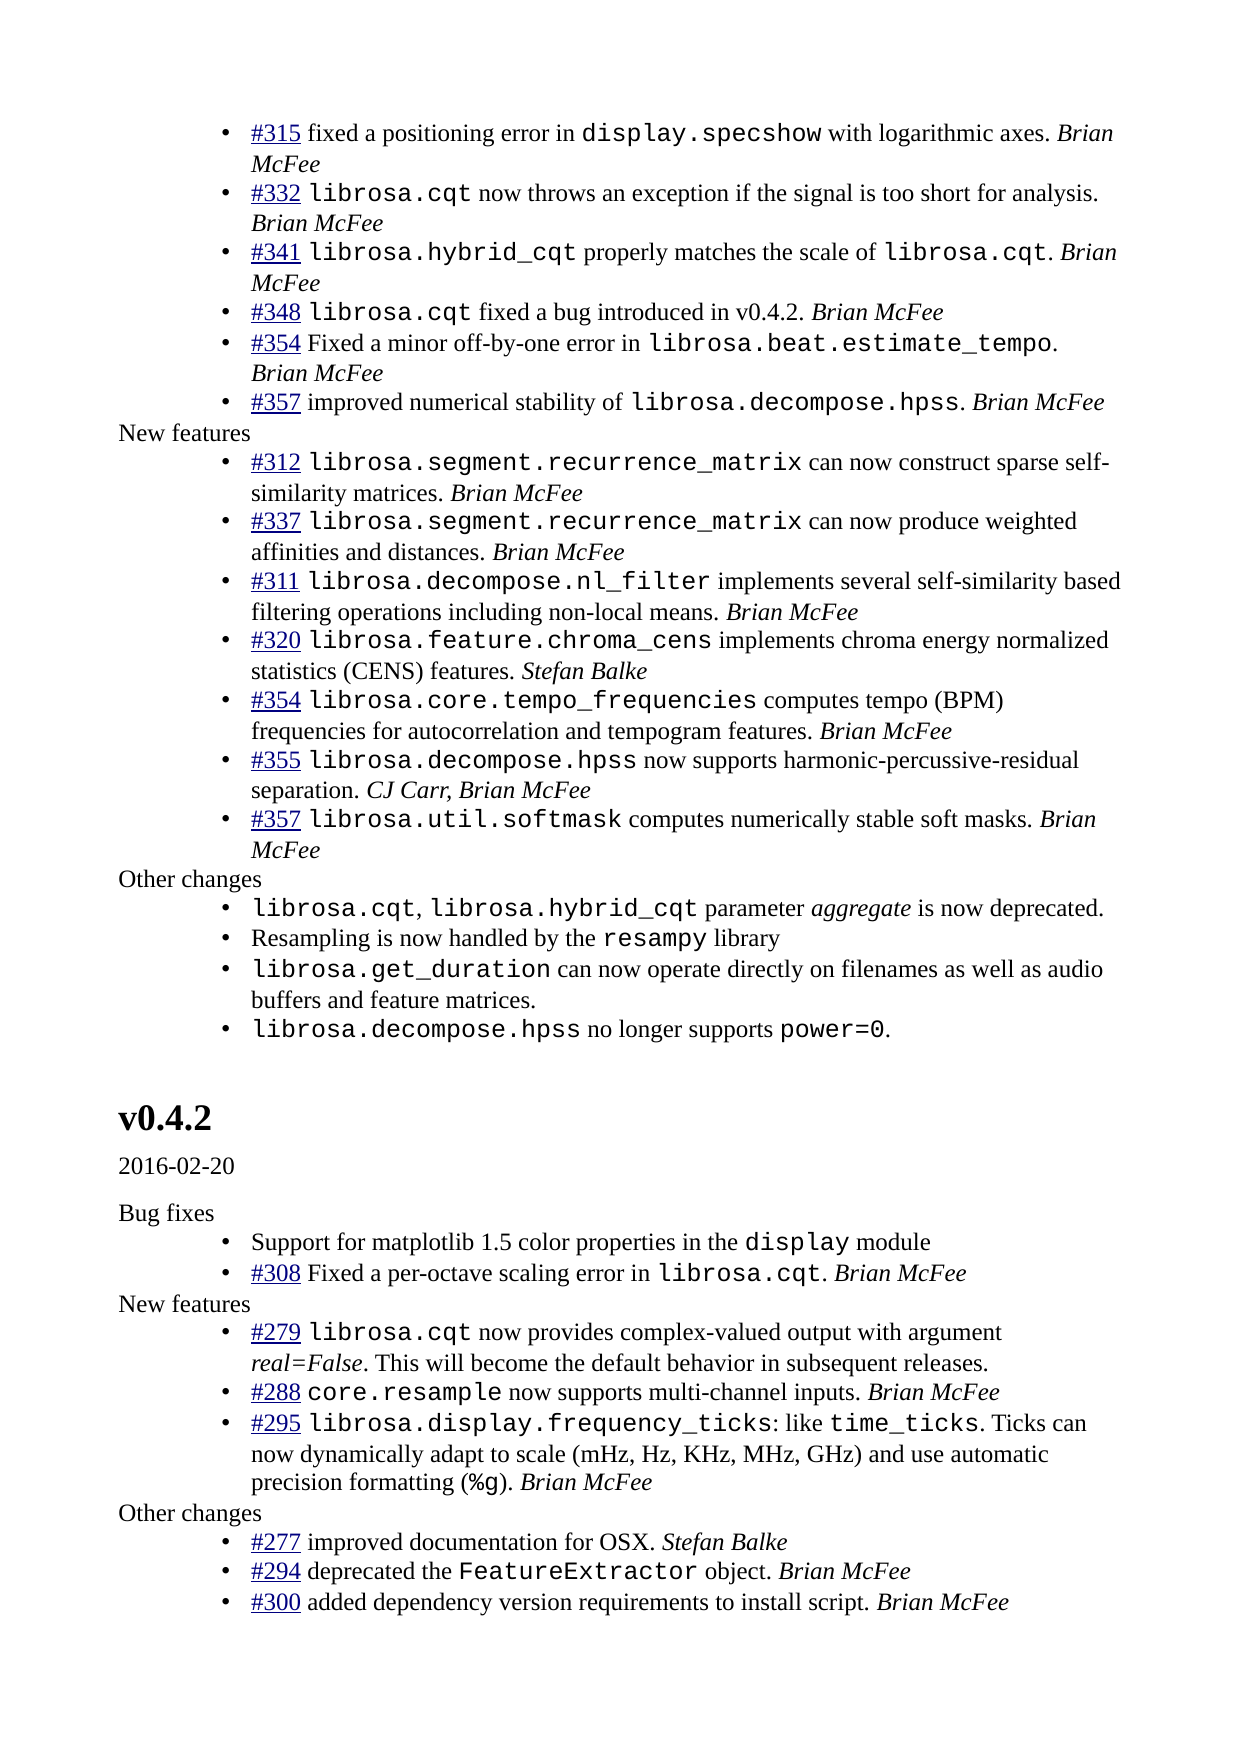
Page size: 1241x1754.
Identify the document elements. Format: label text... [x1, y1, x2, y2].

list #295 librosa.display.frequency_ticks: like time_ticks. Ticks can now dynamically adapt to scale (mHz, Hz, KHz, MHz, GHz) and use automatic precision formatting (%g). Brian McFee [221, 1408, 1122, 1498]
list #308 Fixed a per-octave scaling error in librosa.cqt. Brian McFee [221, 1258, 1122, 1289]
subtitle Other changes [118, 1498, 1122, 1527]
list librosa.get_duration can now operate directly on filenames as well as audio buffers and feature matrices. [221, 954, 1122, 1014]
list #294 deprecated the FeatureExtractor object. Brian McFee [221, 1556, 1122, 1587]
subtitle Other changes [118, 864, 1122, 893]
list #354 librosa.core.tempo_frequencies computes tempo (BPM) frequencies for autocorrelation and tempogram features. Brian McFee [221, 685, 1122, 745]
subtitle New features [118, 1289, 1122, 1317]
list #357 improved numerical stability of librosa.decompose.hpss. Brian McFee [221, 387, 1122, 418]
list #355 librosa.decompose.hpss now supports harmonic-percussive-residual separation. CJ Carr, Brian McFee [221, 745, 1122, 804]
list #341 librosa.hybrid_cqt properly matches the scale of librosa.cqt. Brian McFee [221, 237, 1122, 297]
subtitle New features [118, 418, 1122, 447]
list #357 librosa.util.softmask computes numerically stable soft masks. Brian McFee [221, 804, 1122, 864]
list #300 added dependency version requirements to install script. Brian McFee [221, 1587, 1122, 1615]
list #311 librosa.decompose.nl_filter implements several self-similarity based filtering operations including non-local means. Brian McFee [221, 566, 1122, 626]
subtitle Bug fixes [118, 1198, 1122, 1227]
list #279 librosa.cqt now provides complex-valued output with argument real=False. This will become the default behavior in subsequent releases. [221, 1317, 1122, 1377]
list Resampling is now handled by the resampy library [221, 923, 1122, 954]
list #332 librosa.cqt now throws an exception if the signal is too short for analysis. Brian McFee [221, 178, 1122, 237]
list #315 fixed a positioning error in display.specshow with logarithmic axes. Brian McFee [221, 118, 1122, 178]
list #320 librosa.feature.chroma_cens implements chroma energy normalized statistics (CENS) features. Stefan Balke [221, 626, 1122, 685]
list #337 librosa.segment.recurrence_matrix can now produce weighted affinities and distances. Brian McFee [221, 506, 1122, 566]
list #354 Fixed a minor off-by-one error in librosa.beat.estimate_tempo. Brian McFee [221, 328, 1122, 387]
list #277 improved documentation for OSX. Stefan Balke [221, 1527, 1122, 1556]
list librosa.cqt, librosa.hybrid_cqt parameter aggregate is now deprecated. [221, 893, 1122, 923]
list #288 core.resample now supports multi-channel inputs. Brian McFee [221, 1377, 1122, 1408]
list librosa.decompose.hpss no longer supports power=0. [221, 1014, 1122, 1045]
text 2016-02-20 [118, 1151, 1122, 1179]
subtitle v0.4.2 [118, 1095, 1122, 1138]
list #348 librosa.cqt fixed a bug introduced in v0.4.2. Brian McFee [221, 297, 1122, 328]
list #312 librosa.segment.recurrence_matrix can now construct sparse self-similarity matrices. Brian McFee [221, 447, 1122, 506]
list Support for matplotlib 1.5 color properties in the display module [221, 1227, 1122, 1258]
